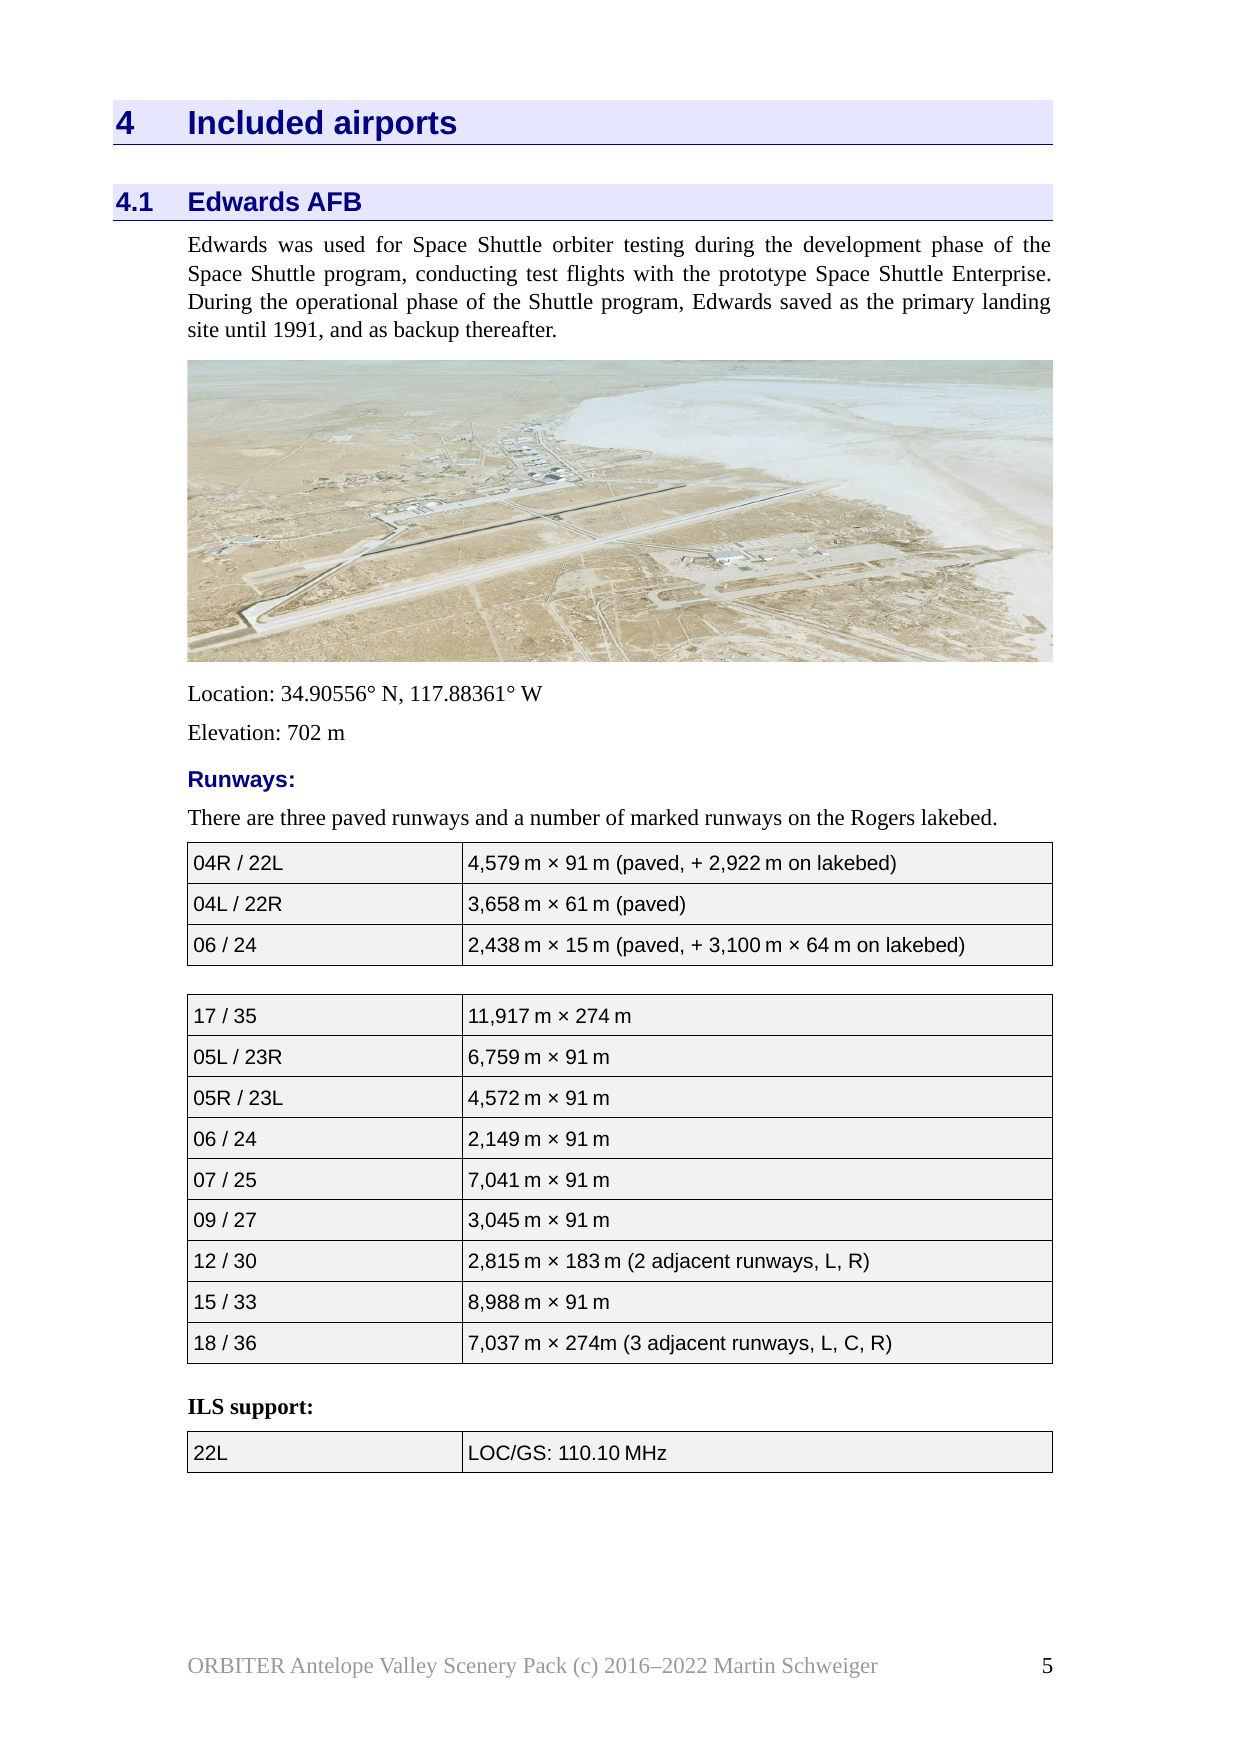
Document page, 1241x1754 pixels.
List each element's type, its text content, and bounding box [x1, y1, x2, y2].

table_header 11,917 m × 274 m [463, 995, 1052, 1035]
table_cell 05L / 23R [188, 1036, 462, 1076]
table_cell 06 / 24 [188, 1118, 462, 1158]
text There are three paved runways and a number of marked runways on the Rogers lakebed. [187, 803, 1053, 831]
table_cell 07 / 25 [188, 1159, 462, 1199]
text ILS support: [187, 1392, 1053, 1420]
table_header 4,579 m × 91 m (paved, + 2,922 m on lakebed) [463, 843, 1052, 883]
table_header 17 / 35 [188, 995, 462, 1035]
table_cell 2,815 m × 183 m (2 adjacent runways, L, R) [463, 1241, 1052, 1281]
picture [187, 360, 1053, 662]
table_cell 3,045 m × 91 m [463, 1200, 1052, 1240]
table_cell 12 / 30 [188, 1241, 462, 1281]
table_header 22L [188, 1432, 462, 1472]
table_cell 7,037 m × 274m (3 adjacent runways, L, C, R) [463, 1323, 1052, 1362]
table_cell 09 / 27 [188, 1200, 462, 1240]
table_cell 2,149 m × 91 m [463, 1118, 1052, 1158]
text Edwards was used for Space Shuttle orbiter testing during the development phase of the Space Shuttle program, conducting test flights with the prototype Space Shuttle Enterprise. During the operational phase of the Shuttle program, Edwards saved as the primary landing site until 1991, and as backup thereafter. [187, 230, 1053, 343]
table_cell 2,438 m × 15 m (paved, + 3,100 m × 64 m on lakebed) [463, 925, 1052, 964]
table_header LOC/GS: 110.10 MHz [463, 1432, 1052, 1472]
table_cell 15 / 33 [188, 1282, 462, 1322]
table_cell 3,658 m × 61 m (paved) [463, 884, 1052, 923]
table_cell 8,988 m × 91 m [463, 1282, 1052, 1322]
table_cell 4,572 m × 91 m [463, 1077, 1052, 1117]
table_cell 6,759 m × 91 m [463, 1036, 1052, 1076]
subtitle Edwards AFB [113, 184, 1053, 220]
table_cell 7,041 m × 91 m [463, 1159, 1052, 1199]
table_cell 04L / 22R [188, 884, 462, 923]
table_cell 06 / 24 [188, 925, 462, 964]
table_header 04R / 22L [188, 843, 462, 883]
text Elevation: 702 m [187, 718, 1053, 746]
text Location: 34.90556° N, 117.88361° W [187, 662, 1053, 707]
text [187, 354, 1053, 360]
subtitle Included airports [113, 100, 1053, 144]
table_cell 18 / 36 [188, 1323, 462, 1362]
subtitle Runways: [187, 766, 1053, 792]
table_cell 05R / 23L [188, 1077, 462, 1117]
